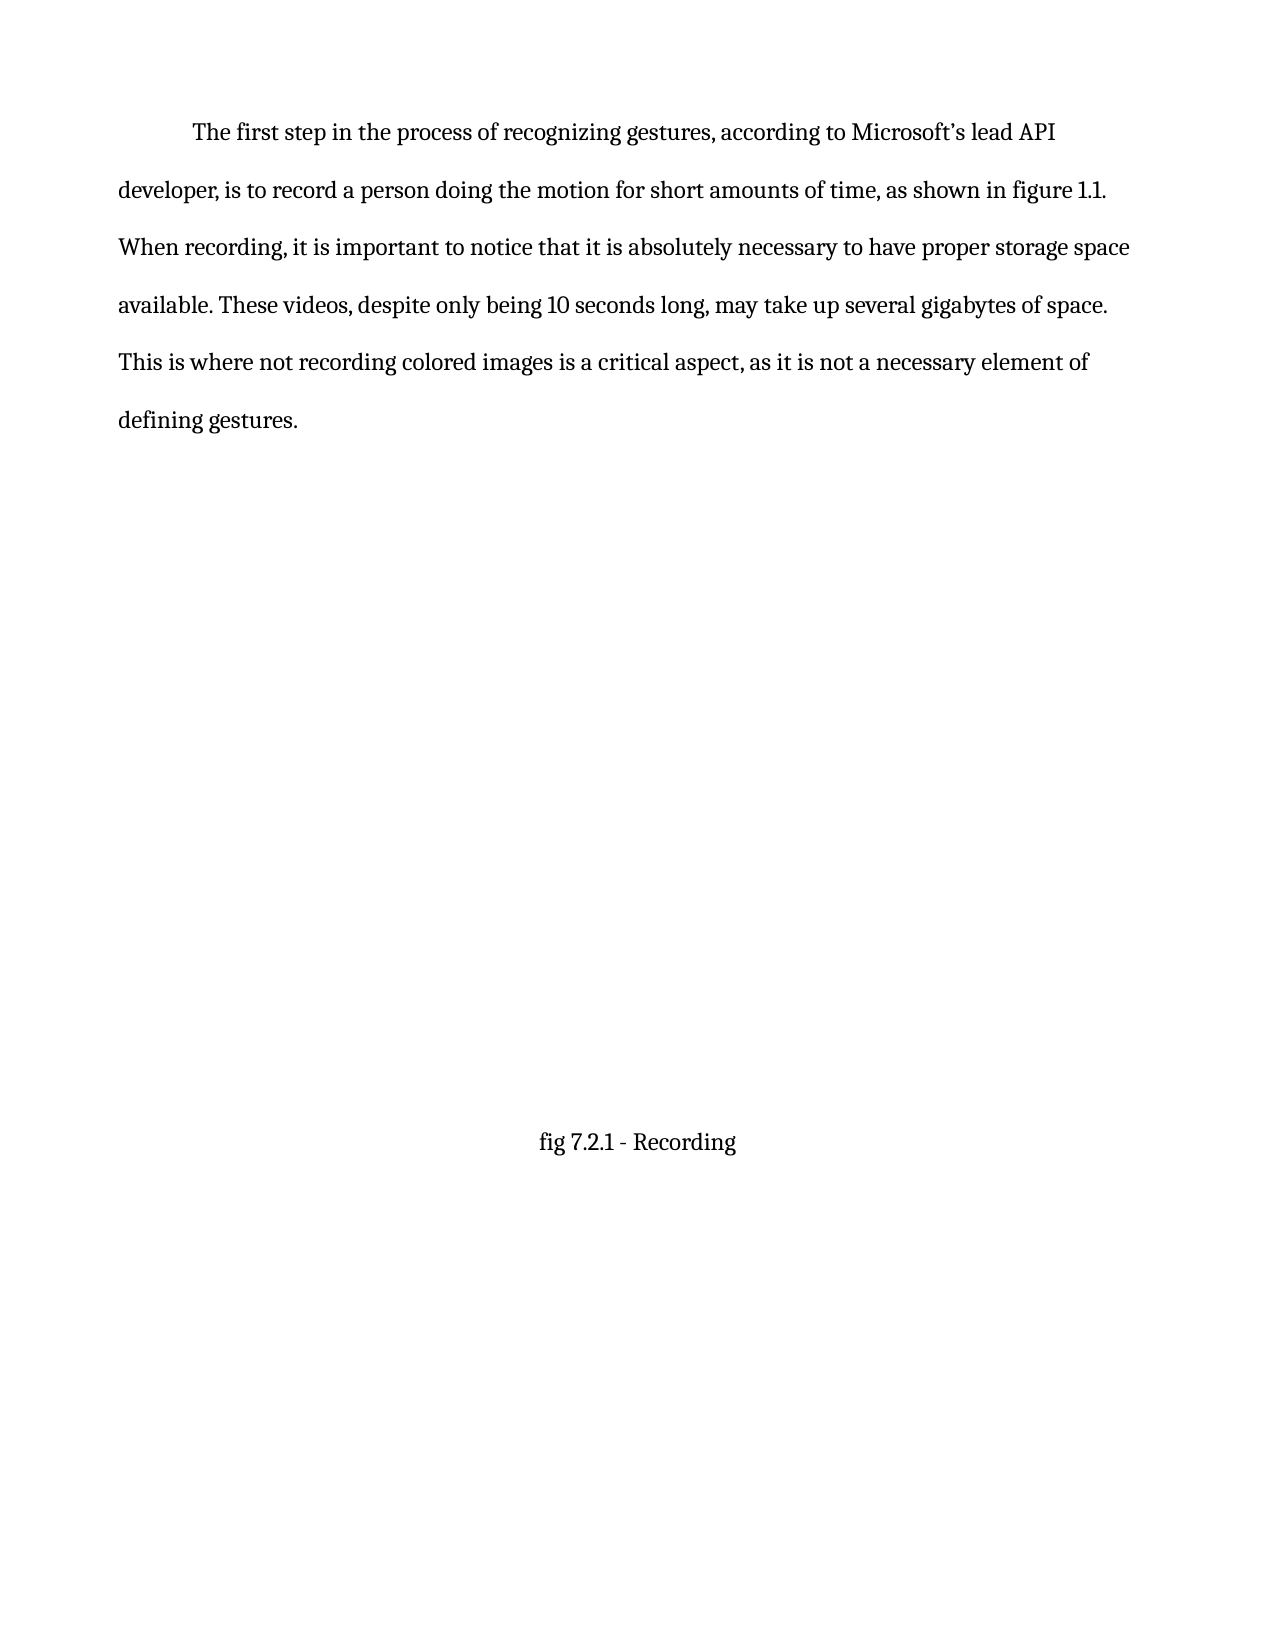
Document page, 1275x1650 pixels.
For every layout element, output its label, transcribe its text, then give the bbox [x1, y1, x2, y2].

text The first step in the process of recognizing gestures, according to Microsoft’s lead API developer, is to record a person doing the motion for short amounts of time, as shown in figure 1.1. When recording, it is important to notice that it is absolutely necessary to have proper storage space available. These videos, despite only being 10 seconds long, may take up several gigabytes of space. This is where not recording colored images is a critical aspect, as it is not a necessary element of defining gestures. [118, 118, 1157, 434]
text fig 7.2.1 - Recording [118, 1128, 1157, 1157]
